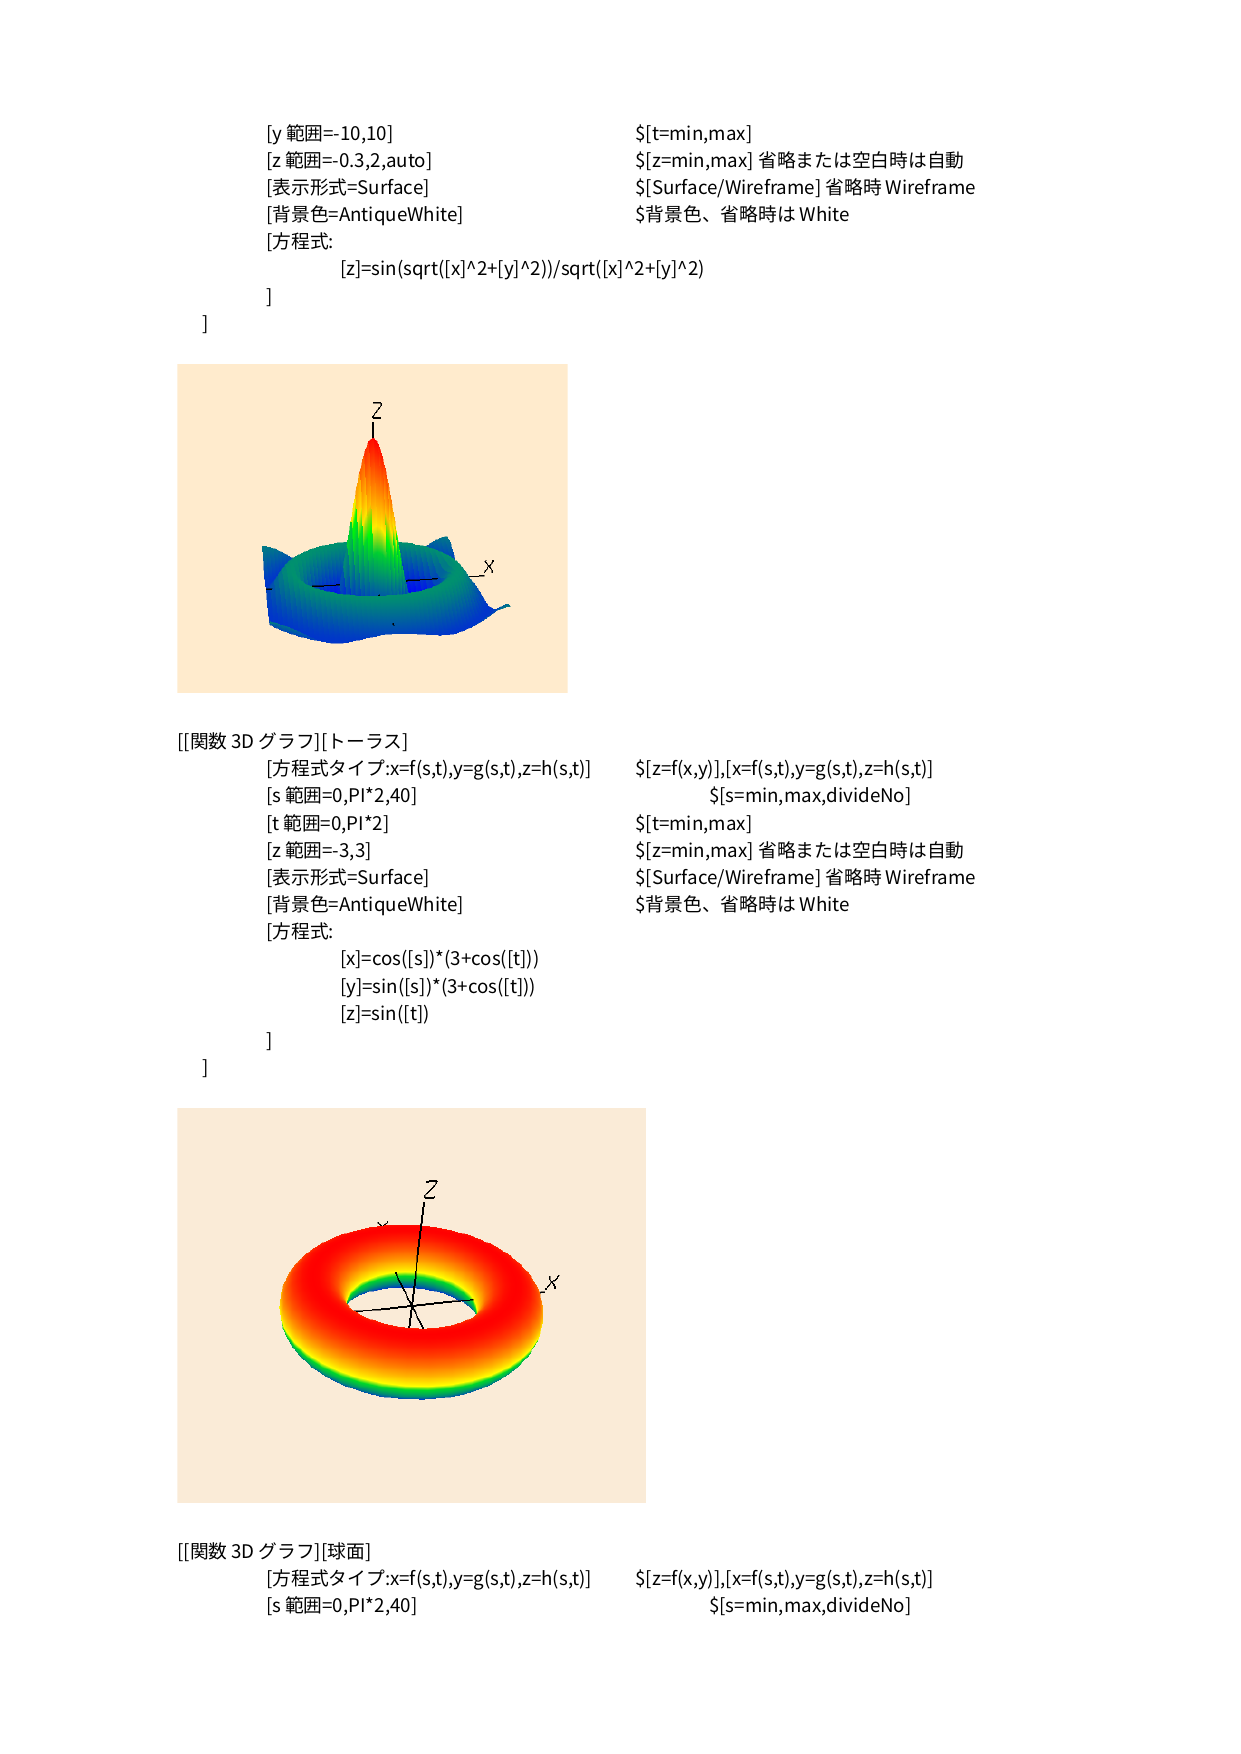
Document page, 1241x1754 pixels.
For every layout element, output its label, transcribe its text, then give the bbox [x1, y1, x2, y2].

picture [177, 1108, 646, 1503]
text [背景色=AntiqueWhite] $背景色、省略時はWhite [177, 200, 1122, 227]
text [背景色=AntiqueWhite] $背景色、省略時はWhite [177, 890, 1122, 917]
text ] [177, 1026, 1122, 1053]
picture [177, 364, 568, 693]
text ] [177, 308, 1122, 336]
text [z範囲=-0.3,2,auto] $[z=min,max] 省略または空白時は自動 [177, 145, 1122, 172]
text [表示形式=Surface] $[Surface/Wireframe] 省略時Wireframe [177, 172, 1122, 200]
text [方程式タイプ:x=f(s,t),y=g(s,t),z=h(s,t)] $[z=f(x,y)],[x=f(s,t),y=g(s,t),z=h(s,t)] [177, 1564, 1122, 1591]
text [[関数3Dグラフ][球面] [177, 1537, 1122, 1564]
text [[関数3Dグラフ][トーラス] [177, 727, 1122, 754]
text ] [177, 1053, 1122, 1080]
text [t範囲=0,PI*2] $[t=min,max] [177, 808, 1122, 835]
text [方程式: [177, 227, 1122, 254]
text [s範囲=0,PI*2,40] $[s=min,max,divideNo] [177, 781, 1122, 808]
text [方程式タイプ:x=f(s,t),y=g(s,t),z=h(s,t)] $[z=f(x,y)],[x=f(s,t),y=g(s,t),z=h(s,t)] [177, 754, 1122, 781]
text [x]=cos([s])*(3+cos([t])) [177, 944, 1122, 971]
text [z]=sin(sqrt([x]^2+[y]^2))/sqrt([x]^2+[y]^2) [177, 254, 1122, 281]
text [y範囲=-10,10] $[t=min,max] [177, 118, 1122, 145]
text [z]=sin([t]) [177, 998, 1122, 1026]
text ] [177, 281, 1122, 308]
text [y]=sin([s])*(3+cos([t])) [177, 971, 1122, 998]
text [方程式: [177, 917, 1122, 944]
text [表示形式=Surface] $[Surface/Wireframe] 省略時Wireframe [177, 862, 1122, 890]
text [z範囲=-3,3] $[z=min,max] 省略または空白時は自動 [177, 835, 1122, 862]
text [s範囲=0,PI*2,40] $[s=min,max,divideNo] [177, 1591, 1122, 1618]
